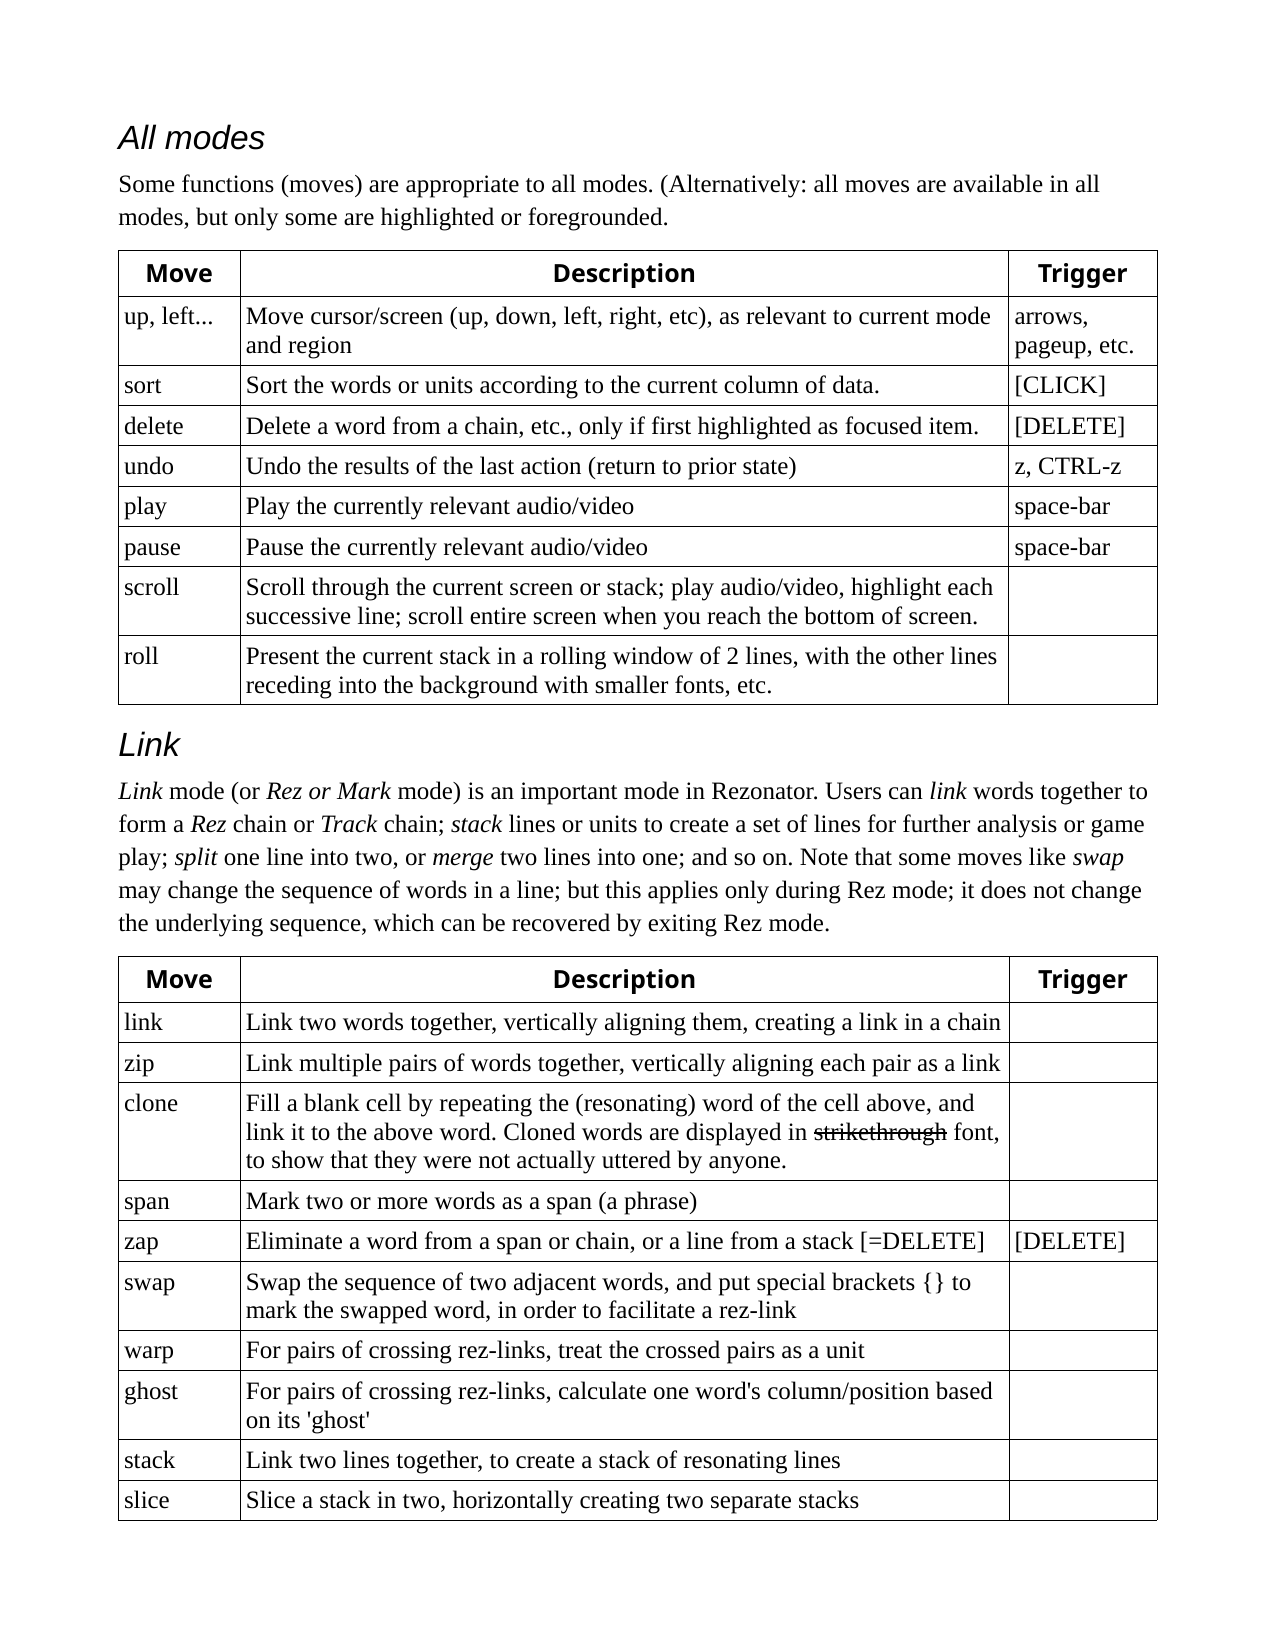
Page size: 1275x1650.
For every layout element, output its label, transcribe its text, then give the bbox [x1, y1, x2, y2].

table_cell delete [119, 406, 240, 445]
table_cell up, left... [119, 297, 240, 364]
table_cell Swap the sequence of two adjacent words, and put special brackets {} to mark the swapped word, in order to facilitate a rez-link [241, 1262, 1009, 1330]
table_cell ghost [119, 1371, 240, 1439]
table_cell Move cursor/screen (up, down, left, right, etc), as relevant to current mode and region [241, 297, 1008, 364]
table_header Description [241, 251, 1008, 296]
table_cell space-bar [1009, 527, 1157, 566]
table_cell roll [119, 636, 240, 704]
table_cell [1010, 1331, 1157, 1370]
table_cell space-bar [1009, 487, 1157, 526]
table_cell warp [119, 1331, 240, 1370]
table_cell [CLICK] [1009, 366, 1157, 405]
table_cell Sort the words or units according to the current column of data. [241, 366, 1008, 405]
table_cell [DELETE] [1009, 406, 1157, 445]
table_cell Pause the currently relevant audio/video [241, 527, 1008, 566]
table_cell slice [119, 1481, 240, 1520]
table_cell sort [119, 366, 240, 405]
table_cell Link two lines together, to create a stack of resonating lines [241, 1440, 1009, 1479]
table_cell [1010, 1181, 1157, 1220]
table_cell Delete a word from a chain, etc., only if first highlighted as focused item. [241, 406, 1008, 445]
table_cell link [119, 1003, 240, 1042]
table_cell [1010, 1043, 1157, 1082]
table_cell stack [119, 1440, 240, 1479]
table_cell undo [119, 446, 240, 486]
subtitle Link [118, 725, 1157, 764]
table_header Move [119, 251, 240, 296]
table_cell Undo the results of the last action (return to prior state) [241, 446, 1008, 486]
table_cell span [119, 1181, 240, 1220]
table_cell [1010, 1262, 1157, 1330]
table_header Description [241, 957, 1009, 1002]
table_header Trigger [1009, 251, 1157, 296]
table_cell Link two words together, vertically aligning them, creating a link in a chain [241, 1003, 1009, 1042]
table_cell Present the current stack in a rolling window of 2 lines, with the other lines receding into the background with smaller fonts, etc. [241, 636, 1008, 704]
table_cell For pairs of crossing rez-links, treat the crossed pairs as a unit [241, 1331, 1009, 1370]
table_header Move [119, 957, 240, 1002]
table_cell zap [119, 1221, 240, 1261]
table_cell Link multiple pairs of words together, vertically aligning each pair as a link [241, 1043, 1009, 1082]
table_cell play [119, 487, 240, 526]
table_cell [1010, 1083, 1157, 1180]
table_cell Eliminate a word from a span or chain, or a line from a stack [=DELETE] [241, 1221, 1009, 1261]
table_cell [1010, 1003, 1157, 1042]
table_cell scroll [119, 567, 240, 635]
table_cell [1010, 1440, 1157, 1479]
table_cell [1010, 1481, 1157, 1520]
table_cell Slice a stack in two, horizontally creating two separate stacks [241, 1481, 1009, 1520]
table_cell Fill a blank cell by repeating the (resonating) word of the cell above, and link it to the above word. Cloned words are displayed in strikethrough font, to show that they were not actually uttered by anyone. [241, 1083, 1009, 1180]
table_cell [1009, 567, 1157, 635]
table_cell clone [119, 1083, 240, 1180]
table_cell arrows, pageup, etc. [1009, 297, 1157, 364]
table_cell z, CTRL-z [1009, 446, 1157, 486]
text Some functions (moves) are appropriate to all modes. (Alternatively: all moves are available in all modes, but only some are highlighted or foregrounded. [118, 169, 1157, 231]
table_cell Play the currently relevant audio/video [241, 487, 1008, 526]
table_cell Mark two or more words as a span (a phrase) [241, 1181, 1009, 1220]
table_cell zip [119, 1043, 240, 1082]
table_cell pause [119, 527, 240, 566]
table_cell [DELETE] [1010, 1221, 1157, 1261]
table_header Trigger [1010, 957, 1157, 1002]
table_cell [1009, 636, 1157, 704]
table_cell For pairs of crossing rez-links, calculate one word's column/position based on its 'ghost' [241, 1371, 1009, 1439]
table_cell swap [119, 1262, 240, 1330]
table_cell [1010, 1371, 1157, 1439]
text Link mode (or Rez or Mark mode) is an important mode in Rezonator. Users can link words together to form a Rez chain or Track chain; stack lines or units to create a set of lines for further analysis or game play; split one line into two, or merge two lines into one; and so on. Note that some moves like swap may change the sequence of words in a line; but this applies only during Rez mode; it does not change the underlying sequence, which can be recovered by exiting Rez mode. [118, 776, 1157, 937]
subtitle All modes [118, 118, 1157, 157]
table_cell Scroll through the current screen or stack; play audio/video, highlight each successive line; scroll entire screen when you reach the bottom of screen. [241, 567, 1008, 635]
